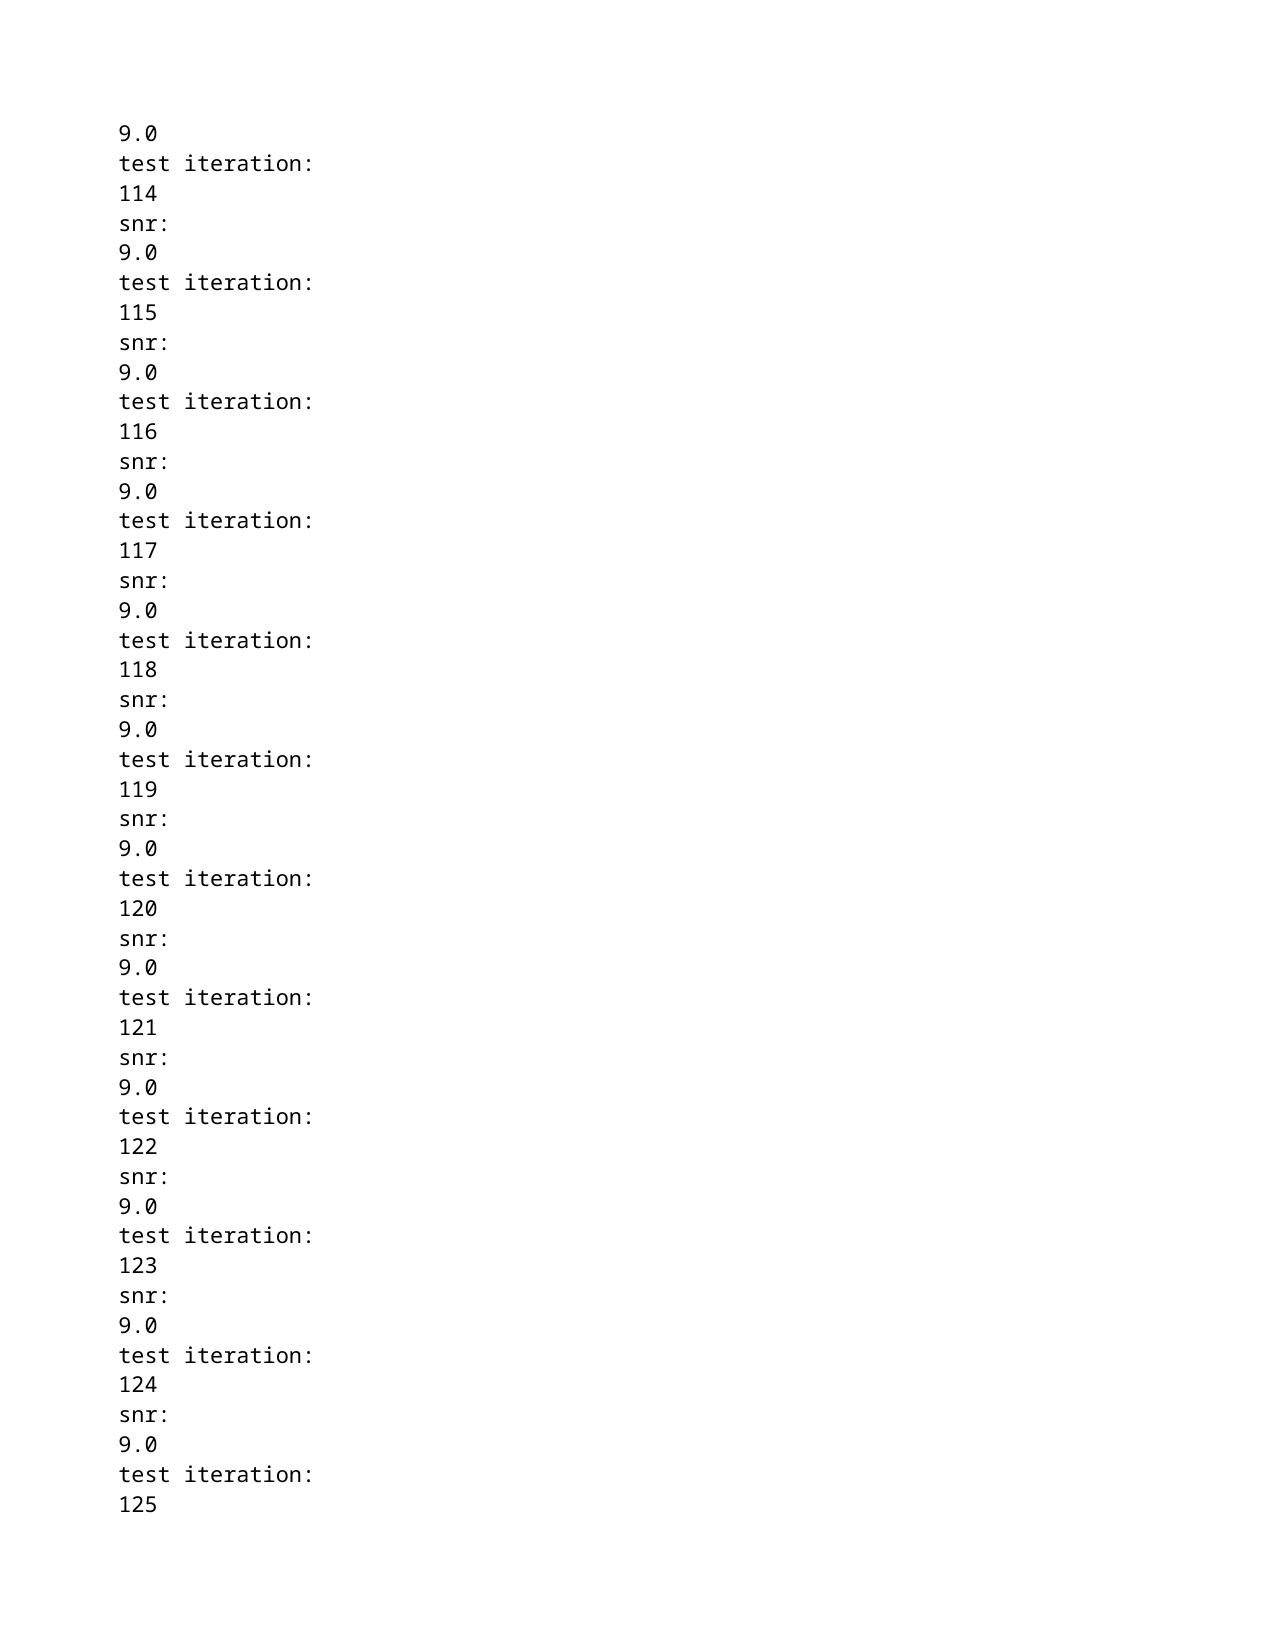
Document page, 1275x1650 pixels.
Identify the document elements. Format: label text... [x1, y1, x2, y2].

text test iteration: [118, 386, 1157, 416]
text 9.0 [118, 118, 1157, 148]
text snr: [118, 1280, 1157, 1310]
text 122 [118, 1131, 1157, 1161]
text snr: [118, 1042, 1157, 1071]
text test iteration: [118, 1220, 1157, 1250]
text snr: [118, 207, 1157, 237]
text snr: [118, 1399, 1157, 1429]
text 124 [118, 1369, 1157, 1399]
text 123 [118, 1250, 1157, 1280]
text 118 [118, 654, 1157, 684]
text 9.0 [118, 714, 1157, 744]
text 9.0 [118, 1310, 1157, 1339]
text test iteration: [118, 505, 1157, 535]
text test iteration: [118, 624, 1157, 654]
text 115 [118, 297, 1157, 327]
text snr: [118, 1161, 1157, 1191]
text test iteration: [118, 982, 1157, 1012]
text 121 [118, 1012, 1157, 1042]
text 120 [118, 893, 1157, 922]
text 9.0 [118, 833, 1157, 863]
text test iteration: [118, 744, 1157, 773]
text 117 [118, 535, 1157, 565]
text 119 [118, 773, 1157, 803]
text snr: [118, 565, 1157, 595]
text snr: [118, 803, 1157, 833]
text 9.0 [118, 237, 1157, 267]
text test iteration: [118, 1339, 1157, 1369]
text 114 [118, 178, 1157, 207]
text test iteration: [118, 1459, 1157, 1488]
text test iteration: [118, 267, 1157, 297]
text 9.0 [118, 1191, 1157, 1220]
text 9.0 [118, 476, 1157, 505]
text test iteration: [118, 1101, 1157, 1131]
text 116 [118, 416, 1157, 446]
text snr: [118, 327, 1157, 356]
text snr: [118, 684, 1157, 714]
text 9.0 [118, 1071, 1157, 1101]
text 9.0 [118, 595, 1157, 624]
text 125 [118, 1488, 1157, 1518]
text 9.0 [118, 356, 1157, 386]
text snr: [118, 922, 1157, 952]
text 9.0 [118, 1429, 1157, 1459]
text 9.0 [118, 952, 1157, 982]
text test iteration: [118, 863, 1157, 893]
text test iteration: [118, 148, 1157, 178]
text snr: [118, 446, 1157, 476]
